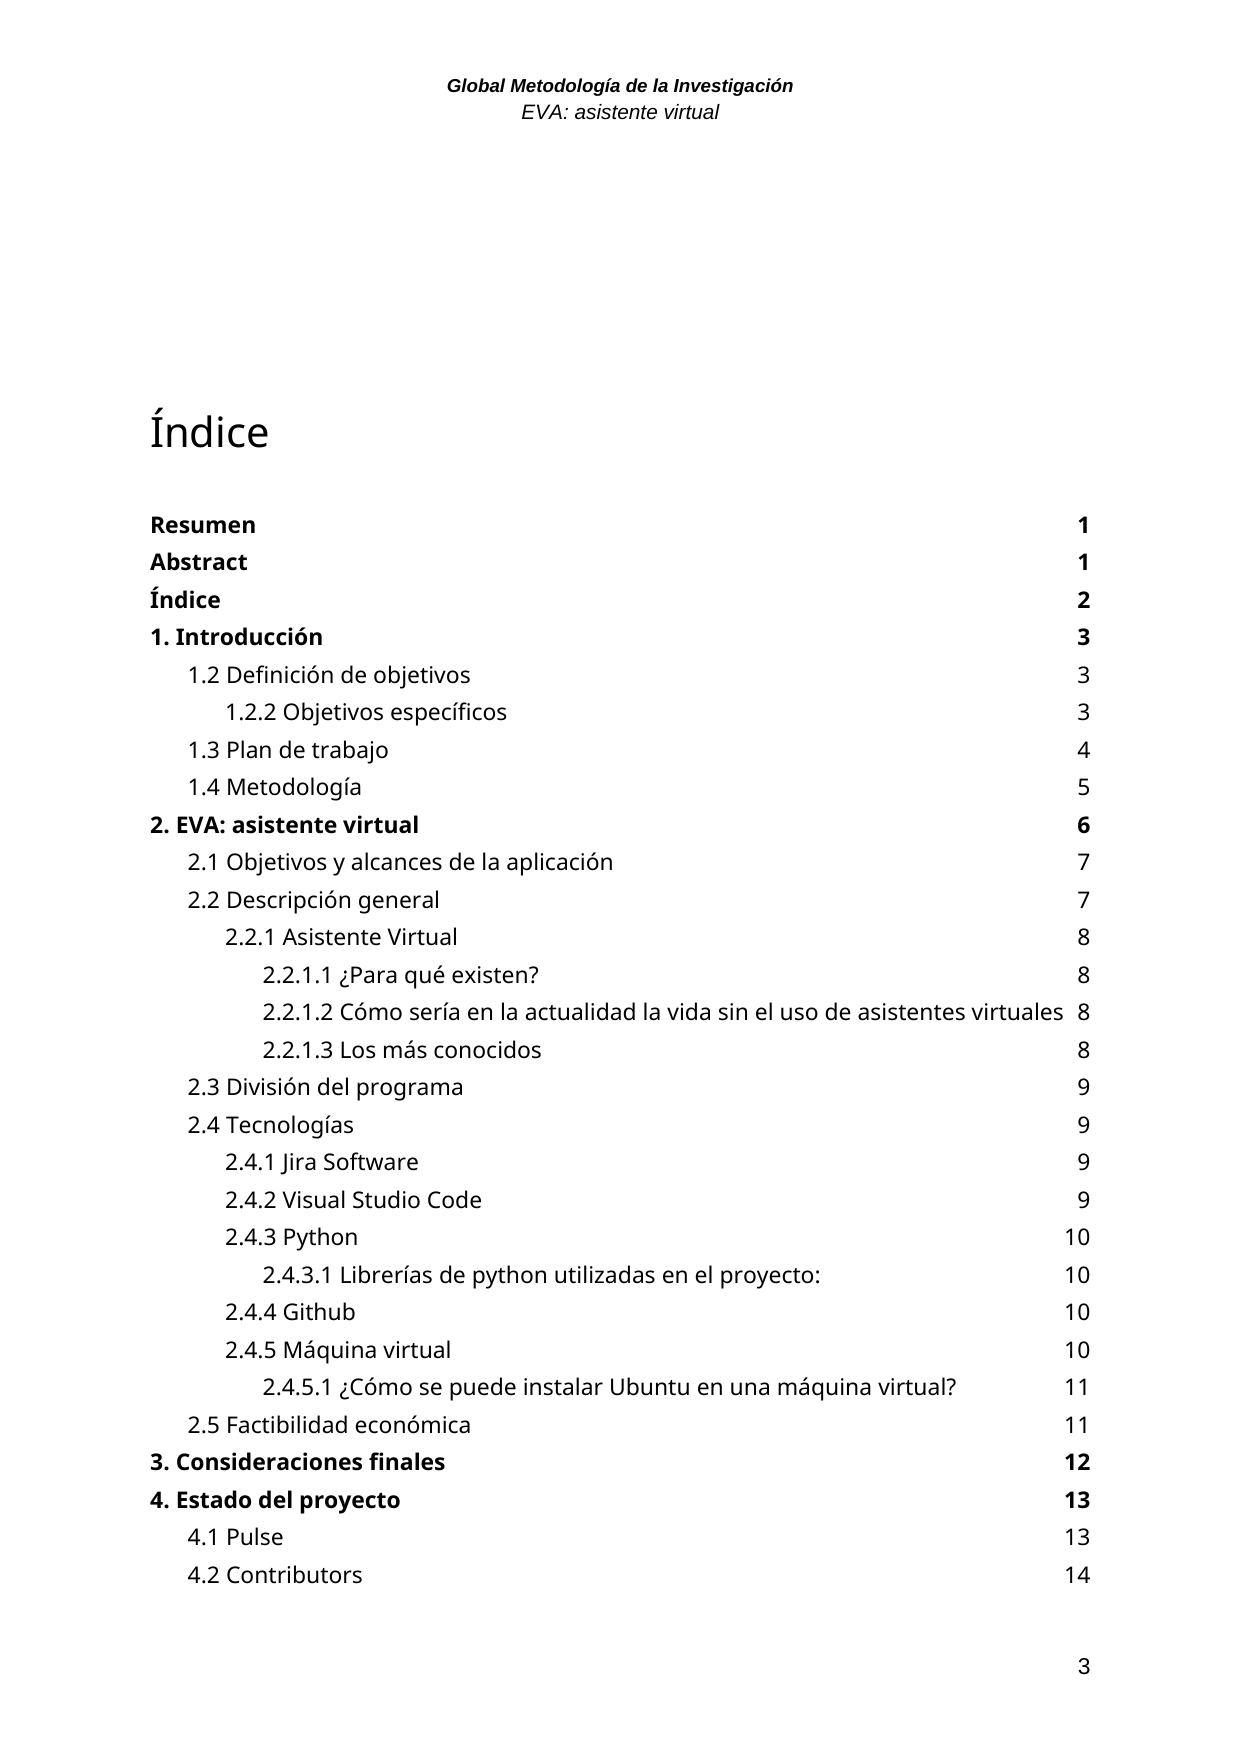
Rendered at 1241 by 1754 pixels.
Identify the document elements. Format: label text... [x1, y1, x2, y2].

text 4.2 Contributors 14 [187, 1559, 1090, 1590]
text 2.4.5 Máquina virtual 10 [225, 1334, 1090, 1365]
text Abstract 1 [150, 546, 1090, 578]
text 1.2 Definición de objetivos 3 [187, 659, 1090, 690]
text 2. EVA: asistente virtual 6 [150, 809, 1090, 840]
subtitle Índice [150, 403, 1090, 460]
text 2.4 Tecnologías 9 [187, 1109, 1090, 1140]
text 2.1 Objetivos y alcances de la aplicación 7 [187, 846, 1090, 878]
text Resumen 1 [150, 509, 1090, 540]
text 1. Introducción 3 [150, 621, 1090, 653]
text 1.3 Plan de trabajo 4 [187, 734, 1090, 765]
text 2.4.5.1 ¿Cómo se puede instalar Ubuntu en una máquina virtual? 11 [262, 1371, 1090, 1403]
text 4.1 Pulse 13 [187, 1521, 1090, 1553]
text 2.4.2 Visual Studio Code 9 [225, 1184, 1090, 1215]
text 2.3 División del programa 9 [187, 1071, 1090, 1103]
text 2.2.1.3 Los más conocidos 8 [262, 1034, 1090, 1065]
text 2.2.1.2 Cómo sería en la actualidad la vida sin el uso de asistentes virtuales 8 [262, 996, 1090, 1028]
text Índice 2 [150, 584, 1090, 615]
text 2.4.3 Python 10 [225, 1221, 1090, 1253]
text 2.4.1 Jira Software 9 [225, 1146, 1090, 1178]
text 2.4.3.1 Librerías de python utilizadas en el proyecto: 10 [262, 1259, 1090, 1290]
text 2.4.4 Github 10 [225, 1296, 1090, 1328]
text 2.2.1 Asistente Virtual 8 [225, 921, 1090, 953]
text 2.2.1.1 ¿Para qué existen? 8 [262, 959, 1090, 990]
text 3. Consideraciones finales 12 [150, 1446, 1090, 1478]
text 1.4 Metodología 5 [187, 771, 1090, 803]
text 2.2 Descripción general 7 [187, 884, 1090, 915]
text 2.5 Factibilidad económica 11 [187, 1409, 1090, 1440]
text 4. Estado del proyecto 13 [150, 1484, 1090, 1515]
text 1.2.2 Objetivos específicos 3 [225, 696, 1090, 728]
